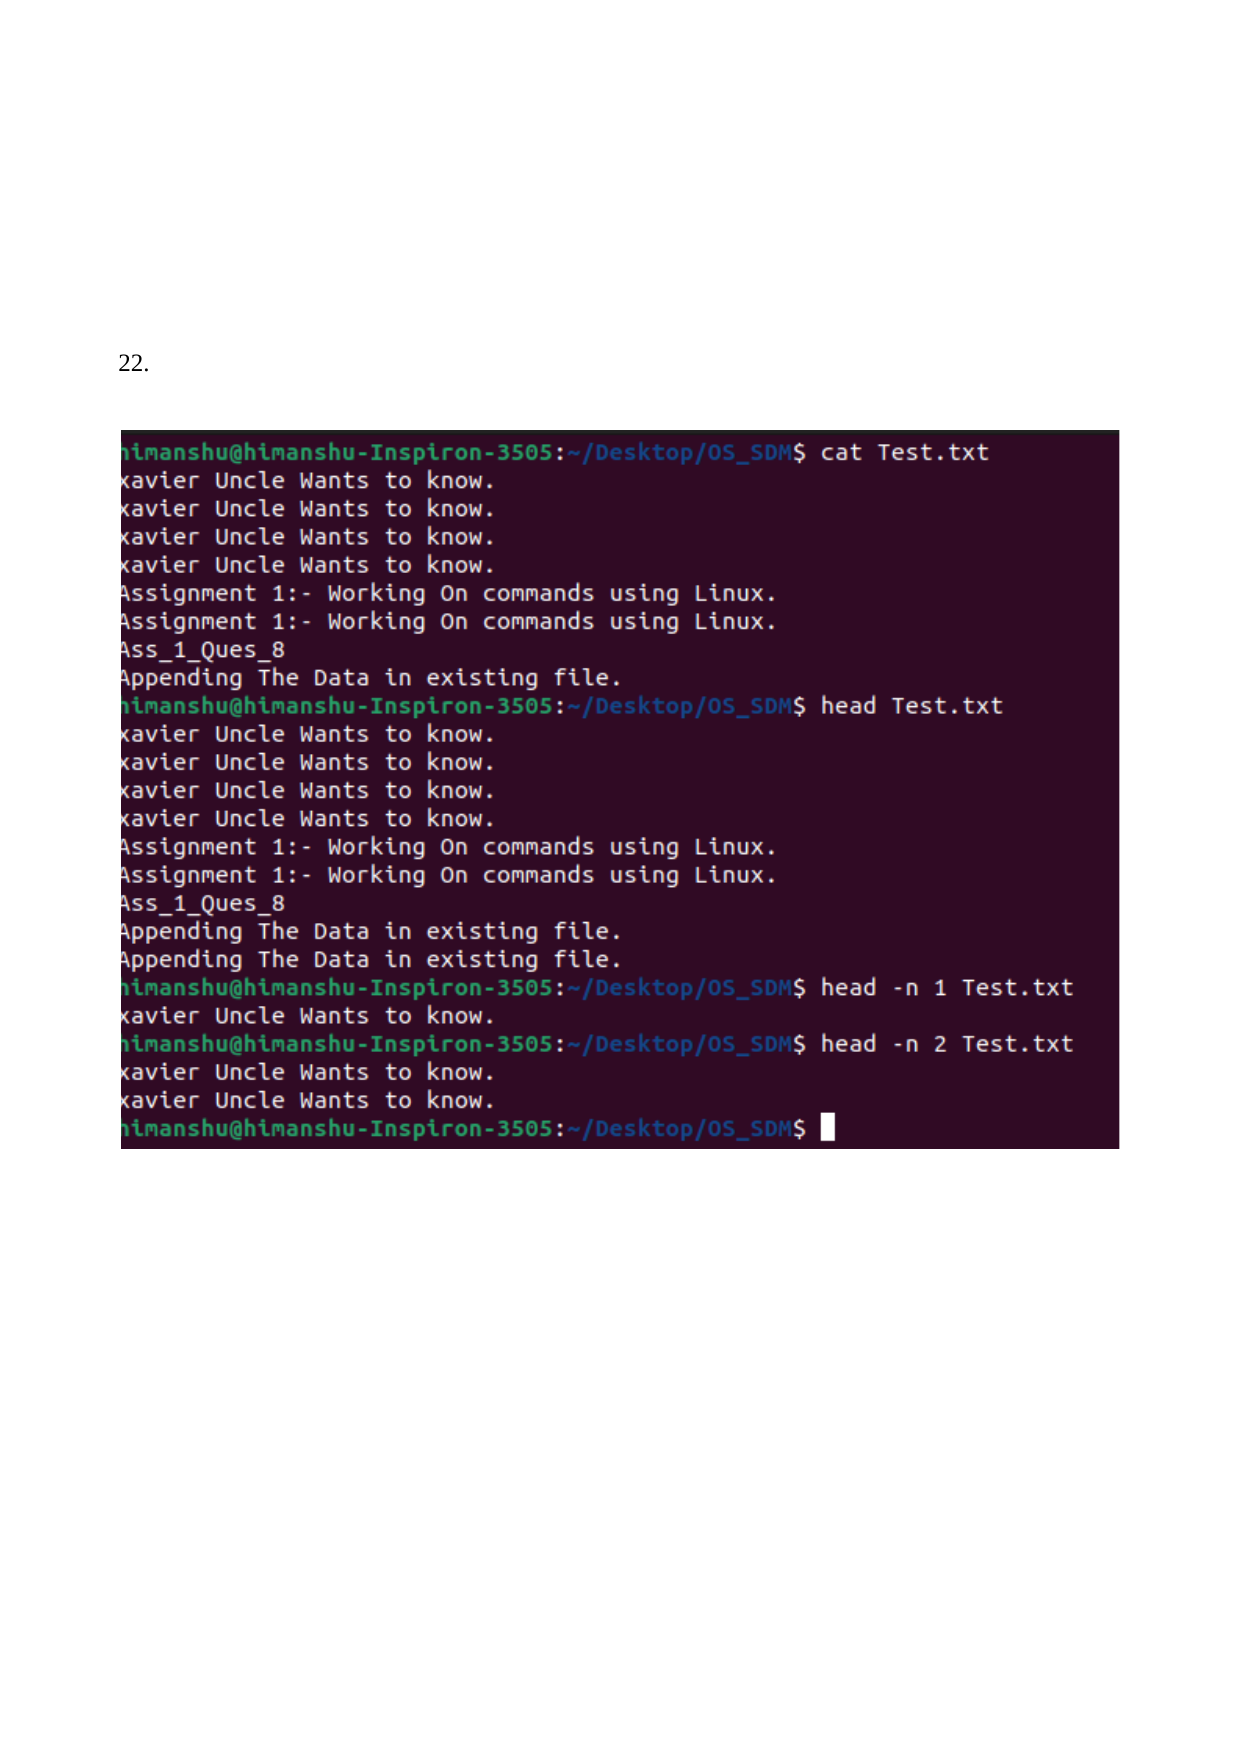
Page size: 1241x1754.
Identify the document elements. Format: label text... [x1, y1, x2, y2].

picture [121, 430, 1120, 1149]
text 22. [118, 348, 1122, 377]
